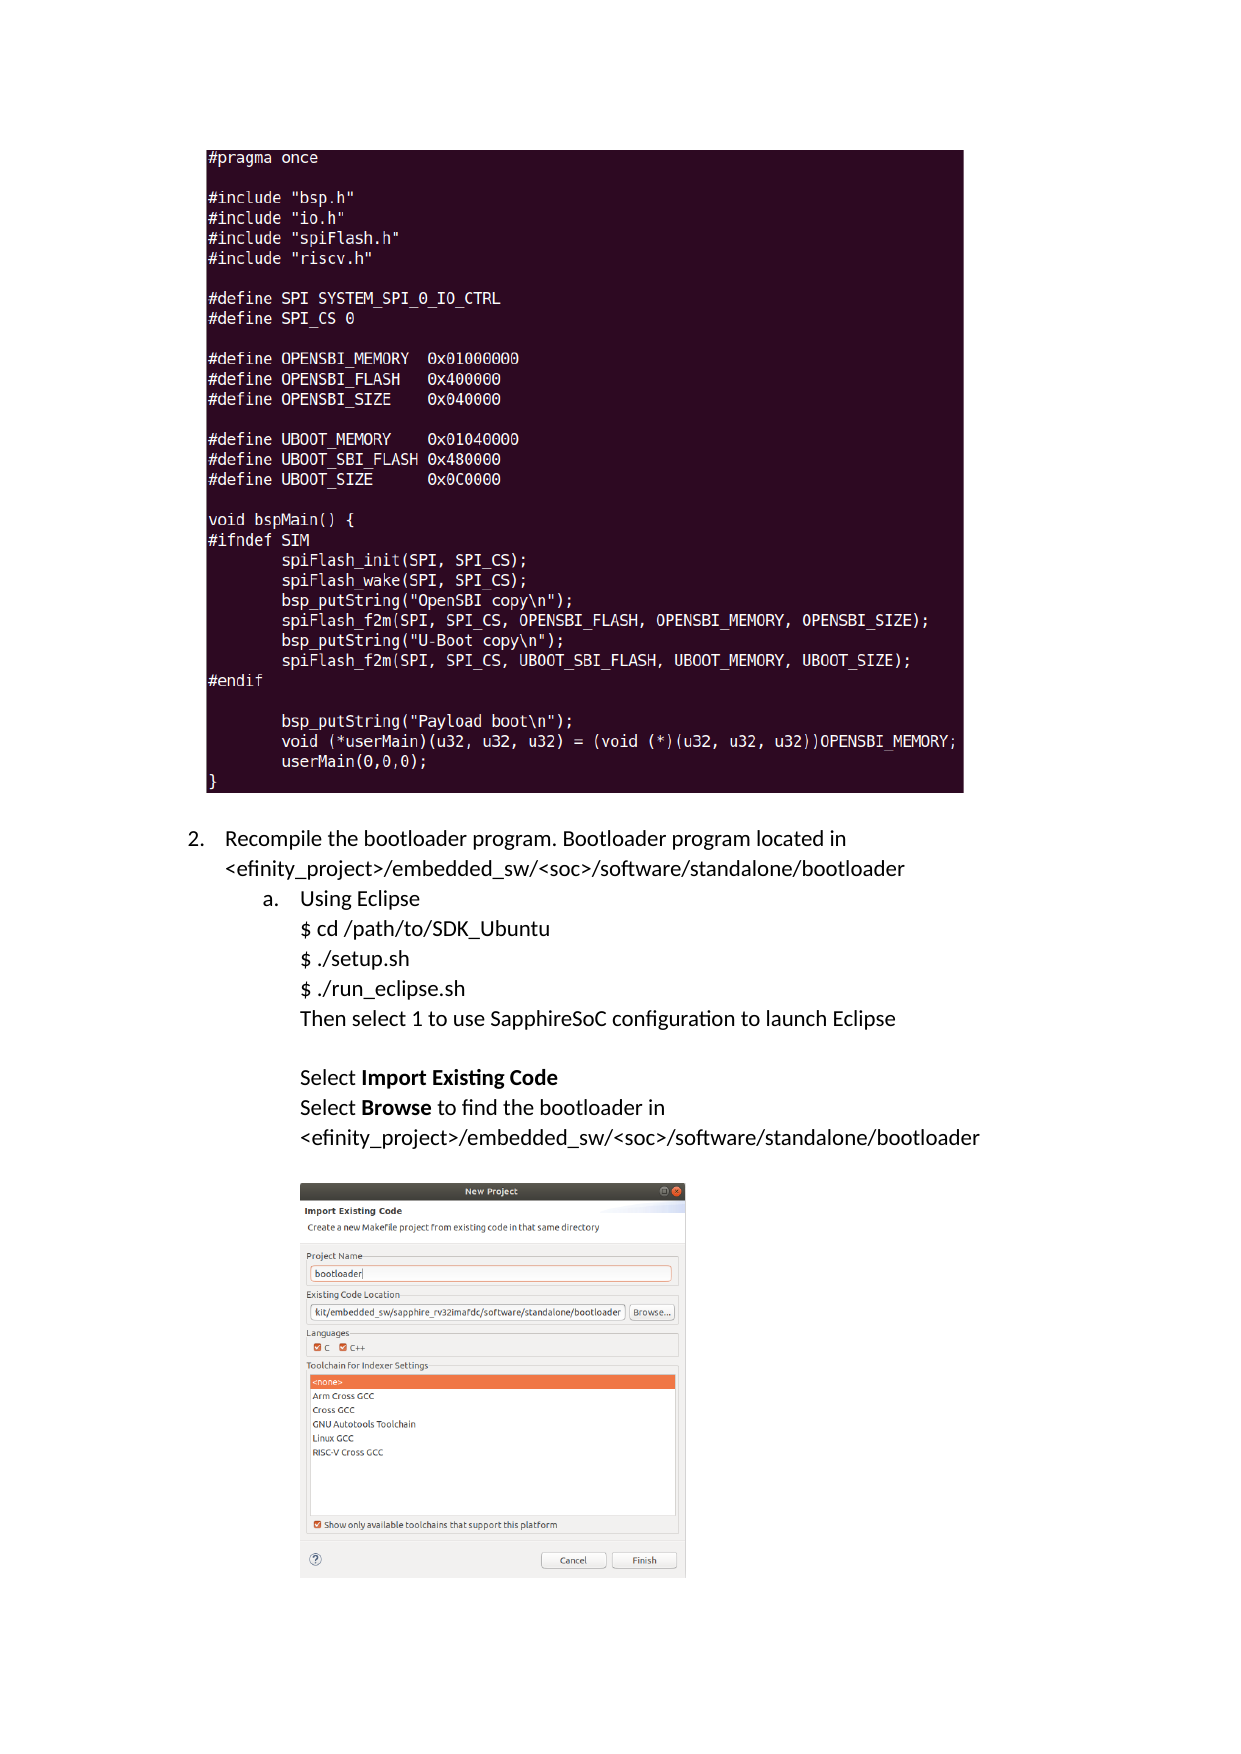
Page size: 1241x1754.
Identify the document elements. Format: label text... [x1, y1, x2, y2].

picture [206, 150, 964, 793]
list Recompile the bootloader program. Bootloader program located in <efinity_project>/embedded_sw/<soc>/software/standalone/bootloader [187, 824, 1090, 882]
text $ ./run_eclipse.sh [300, 974, 1090, 1002]
text Select Browse to find the bootloader in <efinity_project>/embedded_sw/<soc>/software/standalone/bootloader [300, 1093, 1090, 1151]
text $ ./setup.sh [300, 944, 1090, 972]
picture [300, 1183, 686, 1578]
text Then select 1 to use SapphireSoC configuration to launch Eclipse [300, 1004, 1090, 1032]
list Using Eclipse [262, 884, 1090, 912]
text $ cd /path/to/SDK_Ubuntu [300, 914, 1090, 942]
text Select Import Existing Code [300, 1063, 1090, 1091]
